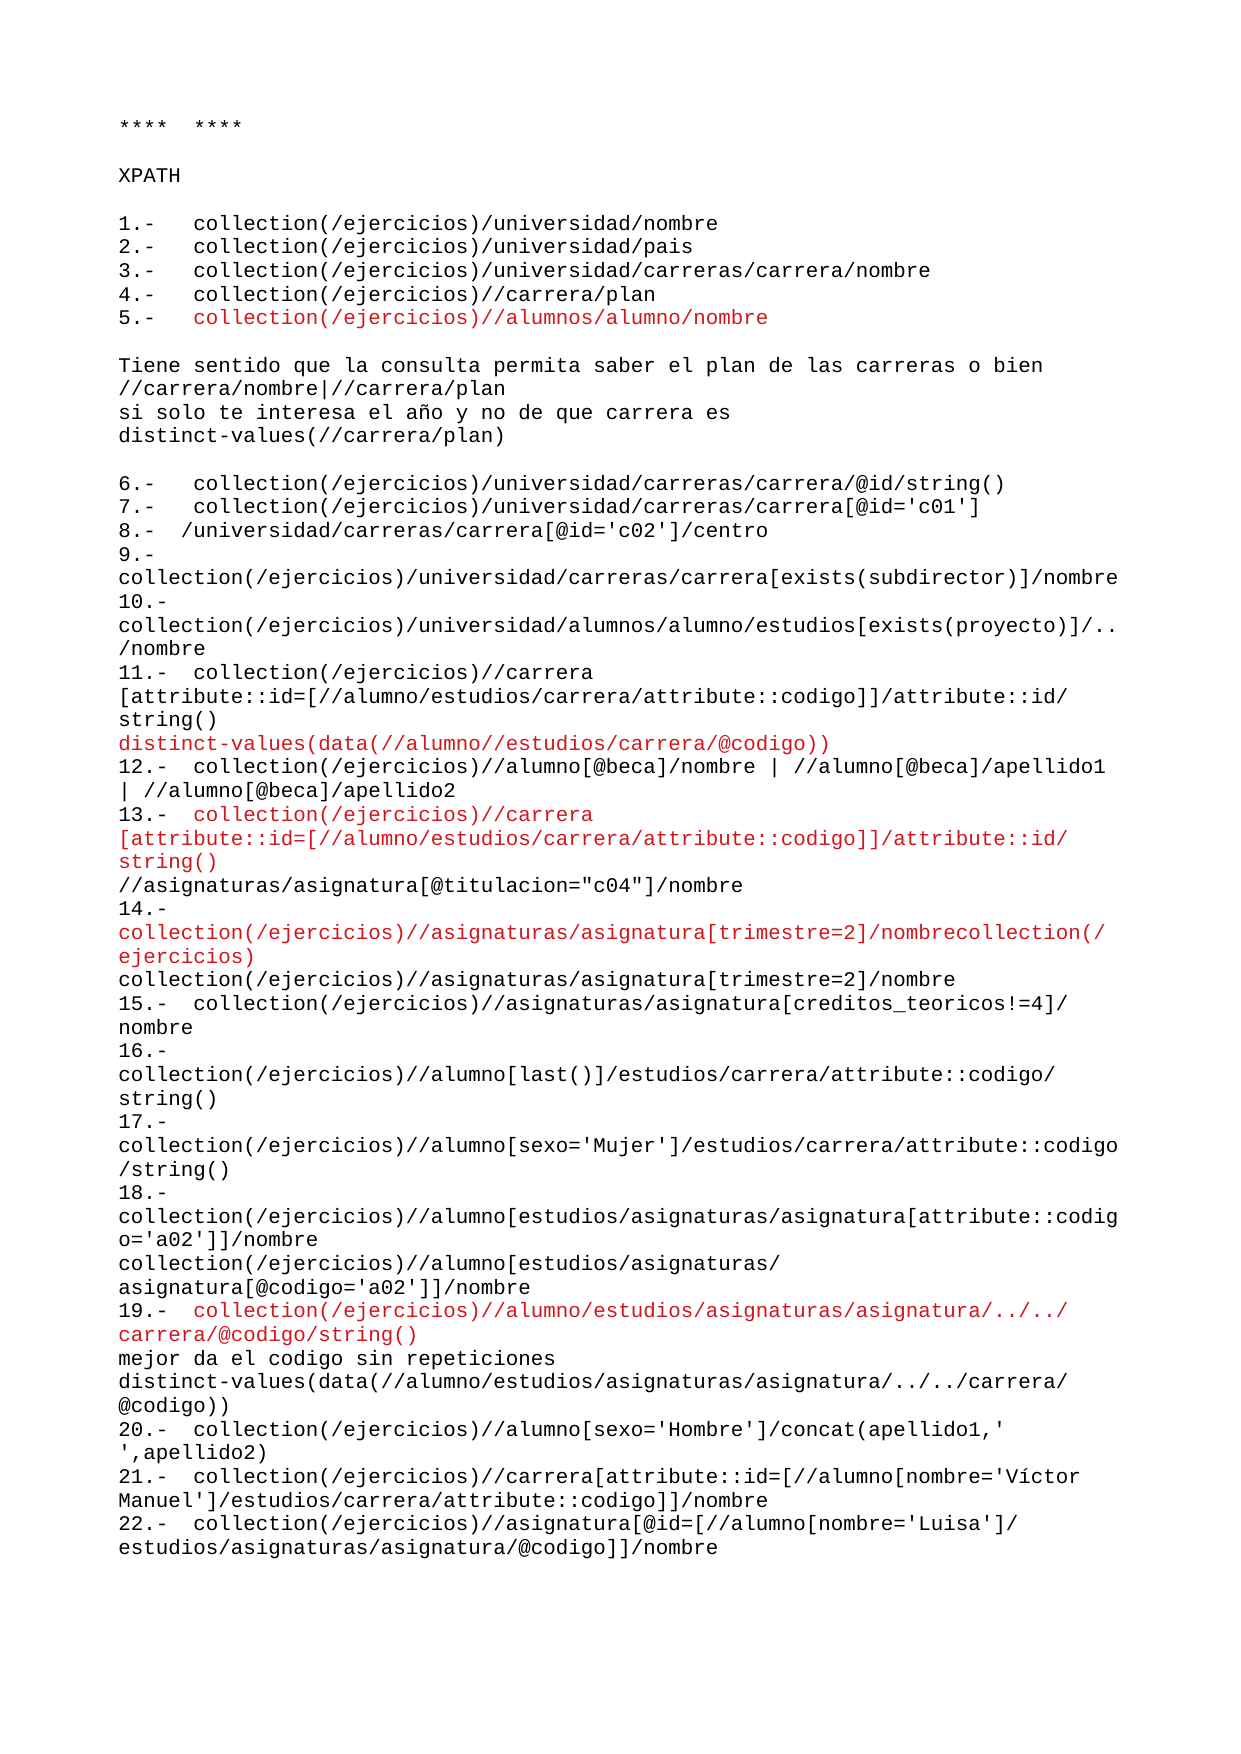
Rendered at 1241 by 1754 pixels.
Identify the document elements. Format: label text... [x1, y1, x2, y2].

text 10.- collection(/ejercicios)/universidad/alumnos/alumno/estudios[exists(proyecto)]/../nombre [118, 591, 1122, 662]
text 12.- collection(/ejercicios)//alumno[@beca]/nombre | //alumno[@beca]/apellido1 | //alumno[@beca]/apellido2 [118, 757, 1122, 804]
text 21.- collection(/ejercicios)//carrera[attribute::id=[//alumno[nombre='Víctor Manuel']/estudios/carrera/attribute::codigo]]/nombre [118, 1466, 1122, 1513]
text 11.- collection(/ejercicios)//carrera [attribute::id=[//alumno/estudios/carrera/attribute::codigo]]/attribute::id/string() [118, 662, 1122, 733]
text 19.- collection(/ejercicios)//alumno/estudios/asignaturas/asignatura/../../carrera/@codigo/string() [118, 1300, 1122, 1348]
text 6.- collection(/ejercicios)/universidad/carreras/carrera/@id/string() [118, 473, 1122, 496]
text //asignaturas/asignatura[@titulacion="c04"]/nombre [118, 875, 1122, 898]
text 17.- collection(/ejercicios)//alumno[sexo='Mujer']/estudios/carrera/attribute::codigo/string() [118, 1111, 1122, 1182]
text 18.- collection(/ejercicios)//alumno[estudios/asignaturas/asignatura[attribute::codigo='a02']]/nombre [118, 1182, 1122, 1253]
text Tiene sentido que la consulta permita saber el plan de las carreras o bien //carrera/nombre|//carrera/plan [118, 354, 1122, 402]
text si solo te interesa el año y no de que carrera es [118, 402, 1122, 426]
text 15.- collection(/ejercicios)//asignaturas/asignatura[creditos_teoricos!=4]/nombre [118, 993, 1122, 1040]
text 7.- collection(/ejercicios)/universidad/carreras/carrera[@id='c01'] 8.- /universidad/carreras/carrera[@id='c02']/centro [118, 496, 1122, 544]
text **** **** [118, 118, 1122, 142]
text XPATH [118, 165, 1122, 189]
text mejor da el codigo sin repeticiones [118, 1348, 1122, 1371]
text 2.- collection(/ejercicios)/universidad/pais [118, 236, 1122, 260]
text 1.- collection(/ejercicios)/universidad/nombre [118, 213, 1122, 236]
text 14.- collection(/ejercicios)//asignaturas/asignatura[trimestre=2]/nombrecollection(/ejercicios) [118, 898, 1122, 969]
text 3.- collection(/ejercicios)/universidad/carreras/carrera/nombre [118, 260, 1122, 284]
text distinct-values(data(//alumno//estudios/carrera/@codigo)) [118, 733, 1122, 757]
text 16.- collection(/ejercicios)//alumno[last()]/estudios/carrera/attribute::codigo/string() [118, 1040, 1122, 1111]
text collection(/ejercicios)//alumno[estudios/asignaturas/asignatura[@codigo='a02']]/nombre [118, 1253, 1122, 1300]
text 5.- collection(/ejercicios)//alumnos/alumno/nombre [118, 307, 1122, 331]
text 22.- collection(/ejercicios)//asignatura[@id=[//alumno[nombre='Luisa']/estudios/asignaturas/asignatura/@codigo]]/nombre [118, 1513, 1122, 1561]
text distinct-values(//carrera/plan) [118, 426, 1122, 449]
text 4.- collection(/ejercicios)//carrera/plan [118, 284, 1122, 307]
text distinct-values(data(//alumno/estudios/asignaturas/asignatura/../../carrera/@codigo)) [118, 1371, 1122, 1419]
text collection(/ejercicios)//asignaturas/asignatura[trimestre=2]/nombre [118, 969, 1122, 993]
text 20.- collection(/ejercicios)//alumno[sexo='Hombre']/concat(apellido1,' ',apellido2) [118, 1419, 1122, 1466]
text 9.- collection(/ejercicios)/universidad/carreras/carrera[exists(subdirector)]/nombre [118, 544, 1122, 591]
text 13.- collection(/ejercicios)//carrera [attribute::id=[//alumno/estudios/carrera/attribute::codigo]]/attribute::id/string() [118, 804, 1122, 875]
